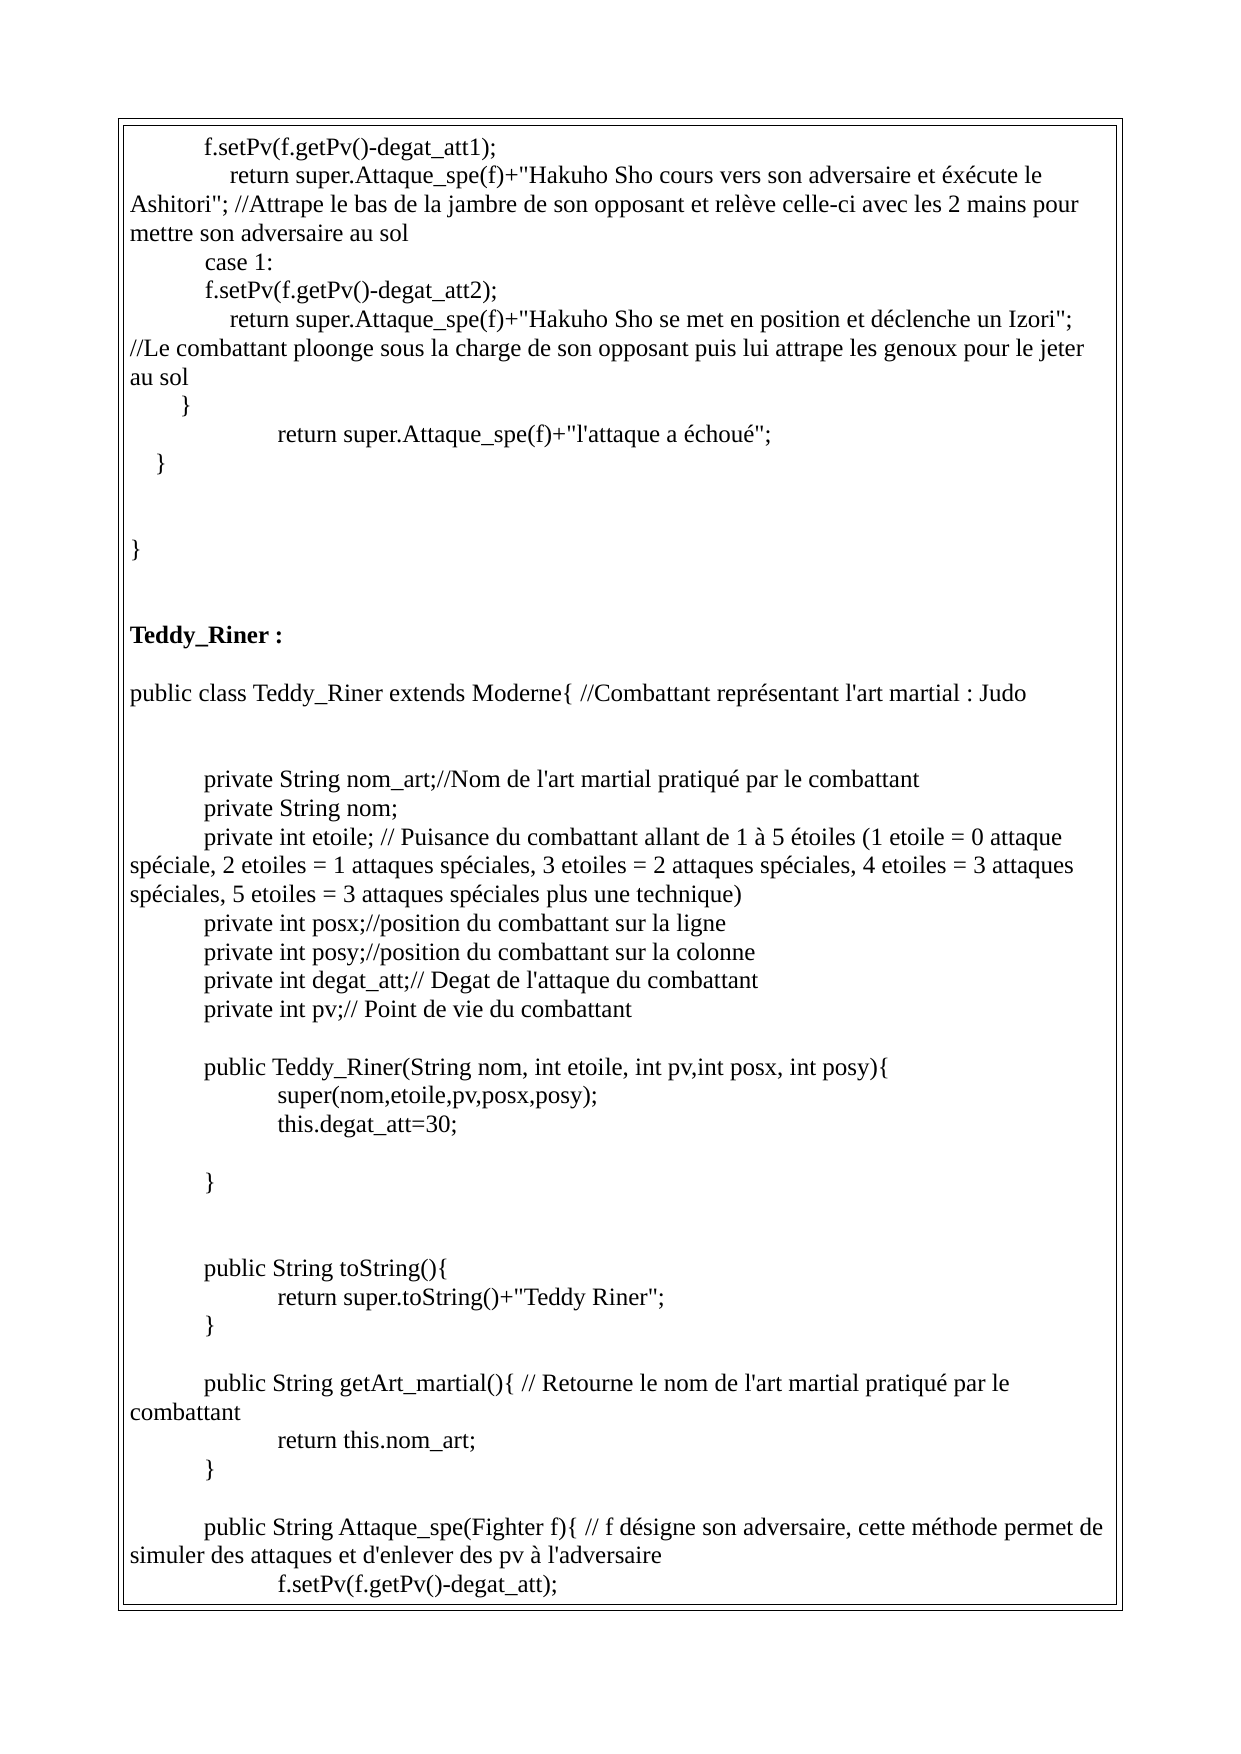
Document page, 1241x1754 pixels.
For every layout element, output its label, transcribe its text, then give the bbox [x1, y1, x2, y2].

table_header Copier / coller vos classes et interfaces à partir d'ici : [119, 119, 1122, 1610]
table_header f.setPv(f.getPv()-degat_att1); return super.Attaque_spe(f)+"Hakuho Sho cours vers son adversaire et éxécute le Ashitori"; //Attrape le bas de la jambre de son opposant et relève celle-ci avec les 2 mains pour mettre son adversaire au sol case 1: f.setPv(f.getPv()-degat_att2); return super.Attaque_spe(f)+"Hakuho Sho se met en position et déclenche un Izori"; //Le combattant ploonge sous la charge de son opposant puis lui attrape les genoux pour le jeter au sol } return super.Attaque_spe(f)+"l'attaque a échoué"; } } Teddy_Riner : public class Teddy_Riner extends Moderne{ //Combattant représentant l'art martial : Judo private String nom_art;//Nom de l'art martial pratiqué par le combattant private String nom; private int etoile; // Puisance du combattant allant de 1 à 5 étoiles (1 etoile = 0 attaque spéciale, 2 etoiles = 1 attaques spéciales, 3 etoiles = 2 attaques spéciales, 4 etoiles = 3 attaques spéciales, 5 etoiles = 3 attaques spéciales plus une technique) private int posx;//position du combattant sur la ligne private int posy;//position du combattant sur la colonne private int degat_att;// Degat de l'attaque du combattant private int pv;// Point de vie du combattant public Teddy_Riner(String nom, int etoile, int pv,int posx, int posy){ super(nom,etoile,pv,posx,posy); this.degat_att=30; } public String toString(){ return super.toString()+"Teddy Riner"; } public String getArt_martial(){ // Retourne le nom de l'art martial pratiqué par le combattant return this.nom_art; } public String Attaque_spe(Fighter f){ // f désigne son adversaire, cette méthode permet de simuler des attaques et d'enlever des pv à l'adversaire f.setPv(f.getPv()-degat_att); [124, 126, 1116, 1604]
